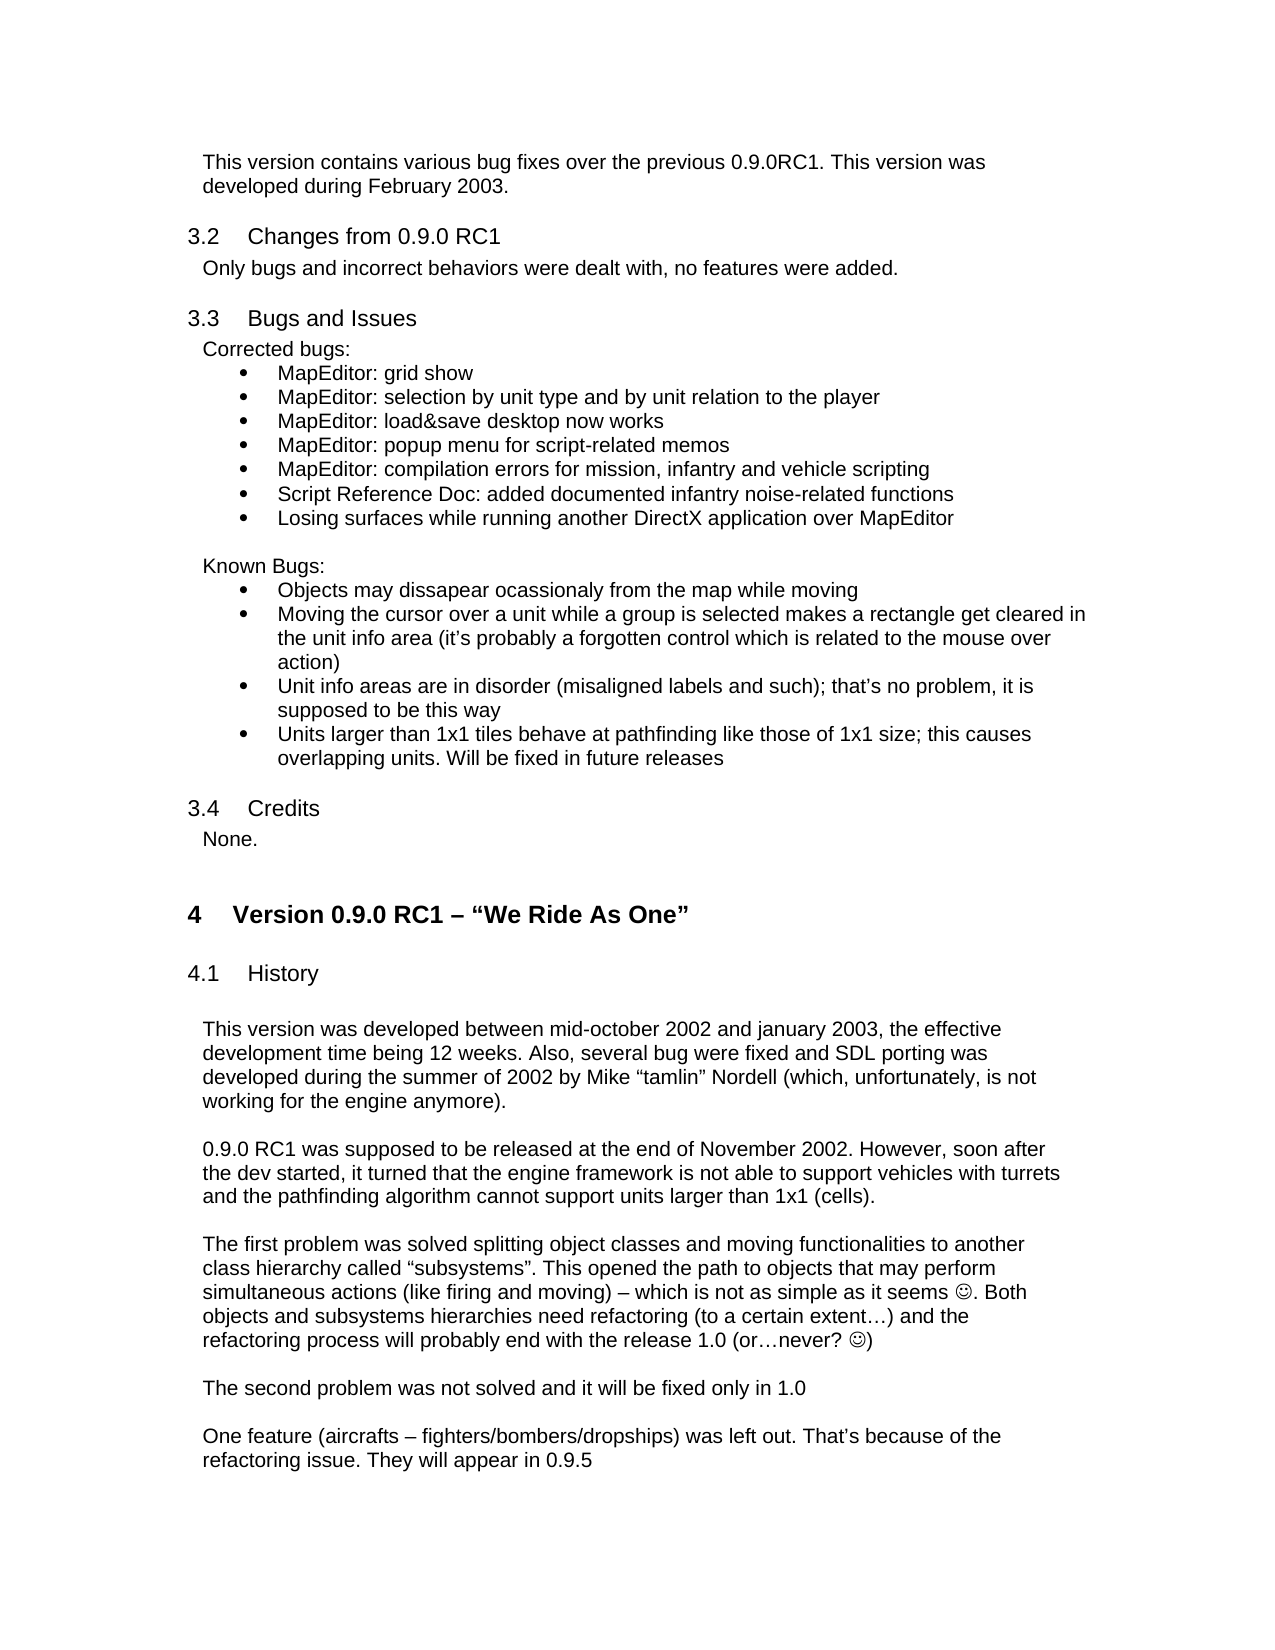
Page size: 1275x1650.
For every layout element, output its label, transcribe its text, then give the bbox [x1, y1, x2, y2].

text Only bugs and incorrect behaviors were dealt with, no features were added. [202, 256, 1072, 279]
subtitle Version 0.9.0 RC1 – “We Ride As One” [187, 900, 1087, 929]
text The first problem was solved splitting object classes and moving functionalities to another class hierarchy called “subsystems”. This opened the path to objects that may perform simultaneous actions (like firing and moving) – which is not as simple as it seems . Both objects and subsystems hierarchies need refactoring (to a certain extent…) and the refactoring process will probably end with the release 1.0 (or…never? ) [202, 1232, 1072, 1352]
list MapEditor: selection by unit type and by unit relation to the player [240, 385, 1087, 409]
text This version was developed between mid-october 2002 and january 2003, the effective development time being 12 weeks. Also, several bug were fixed and SDL porting was developed during the summer of 2002 by Mike “tamlin” Nordell (which, unfortunately, is not working for the engine anymore). [202, 1017, 1072, 1112]
list Objects may dissapear ocassionaly from the map while moving [240, 577, 1087, 601]
text Known Bugs: [202, 553, 1072, 577]
list Units larger than 1x1 tiles behave at pathfinding like those of 1x1 size; this causes overlapping units. Will be fixed in future releases [240, 721, 1087, 769]
list MapEditor: compilation errors for mission, infantry and vehicle scripting [240, 457, 1087, 481]
subtitle Changes from 0.9.0 RC1 [187, 223, 1087, 249]
subtitle History [187, 960, 1087, 986]
list MapEditor: load&save desktop now works [240, 409, 1087, 433]
text The second problem was not solved and it will be fixed only in 1.0 [202, 1376, 1072, 1400]
list MapEditor: popup menu for script-related memos [240, 433, 1087, 457]
text None. [202, 827, 1072, 851]
subtitle Bugs and Issues [187, 304, 1087, 331]
text This version contains various bug fixes over the previous 0.9.0RC1. This version was developed during February 2003. [202, 150, 1072, 198]
text Corrected bugs: [202, 337, 1072, 361]
list Script Reference Doc: added documented infantry noise-related functions [240, 481, 1087, 505]
subtitle Credits [187, 794, 1087, 821]
text 0.9.0 RC1 was supposed to be released at the end of November 2002. However, soon after the dev started, it turned that the engine framework is not able to support vehicles with turrets and the pathfinding algorithm cannot support units larger than 1x1 (cells). [202, 1136, 1072, 1208]
list Losing surfaces while running another DirectX application over MapEditor [240, 505, 1087, 529]
list Moving the cursor over a unit while a group is selected makes a rectangle get cleared in the unit info area (it’s probably a forgotten control which is related to the mouse over action) [240, 601, 1087, 673]
list MapEditor: grid show [240, 361, 1087, 385]
text One feature (aircrafts – fighters/bombers/dropships) was left out. That’s because of the refactoring issue. They will appear in 0.9.5 [202, 1424, 1072, 1472]
list Unit info areas are in disorder (misaligned labels and such); that’s no problem, it is supposed to be this way [240, 673, 1087, 721]
